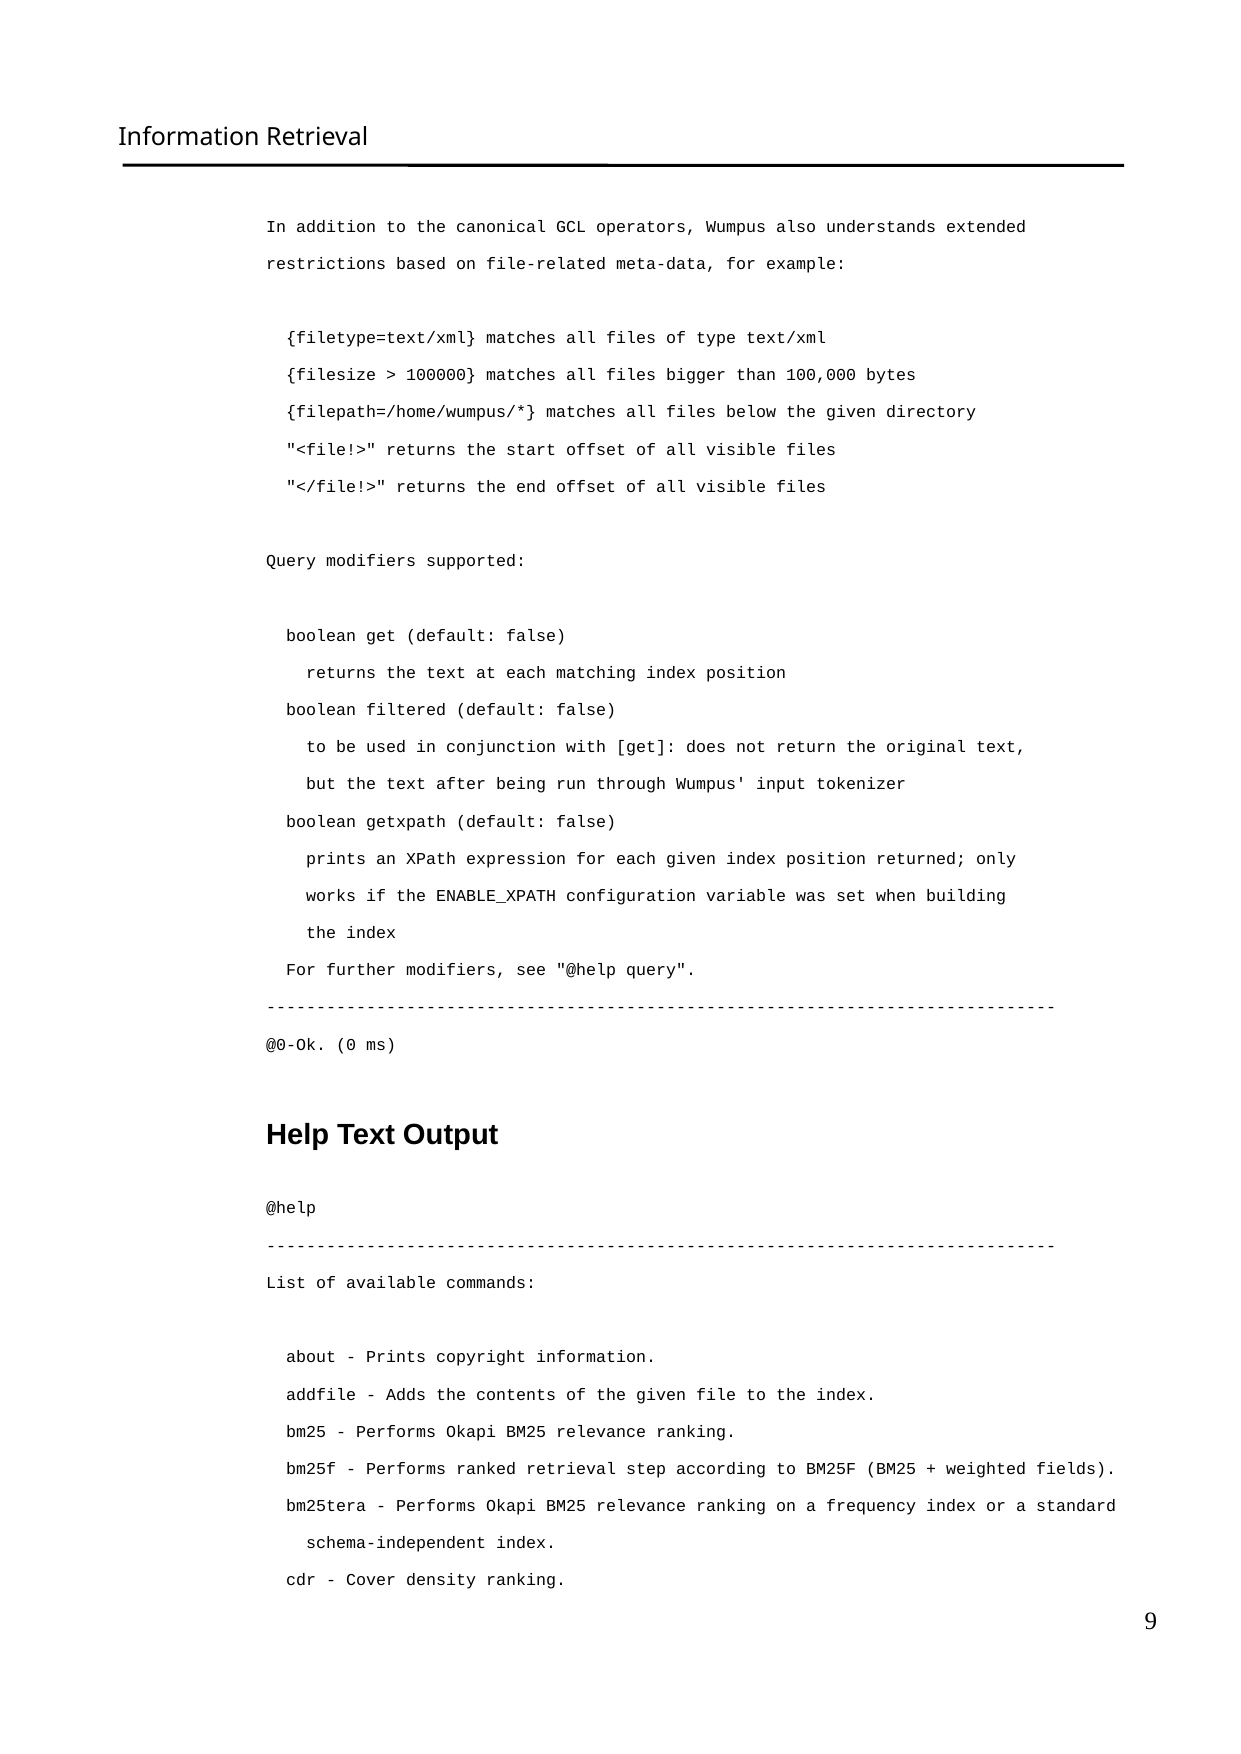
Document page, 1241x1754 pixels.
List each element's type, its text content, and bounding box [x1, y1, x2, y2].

text In addition to the canonical GCL operators, Wumpus also understands extended [266, 218, 1122, 237]
text prints an XPath expression for each given index position returned; only [266, 850, 1122, 869]
text boolean get (default: false) [266, 627, 1122, 646]
text boolean filtered (default: false) [266, 702, 1122, 720]
text "</file!>" returns the end offset of all visible files [266, 478, 1122, 497]
text @0-Ok. (0 ms) [266, 1036, 1122, 1055]
text restrictions based on file-related meta-data, for example: [266, 255, 1122, 274]
text addfile - Adds the contents of the given file to the index. [266, 1386, 1122, 1405]
text ------------------------------------------------------------------------------- [266, 1237, 1122, 1256]
subtitle Help Text Output [266, 1117, 1122, 1150]
text works if the ENABLE_XPATH configuration variable was set when building [266, 887, 1122, 906]
text schema-independent index. [266, 1535, 1122, 1554]
text {filetype=text/xml} matches all files of type text/xml [266, 330, 1122, 348]
text "<file!>" returns the start offset of all visible files [266, 441, 1122, 460]
text ------------------------------------------------------------------------------- [266, 999, 1122, 1018]
text to be used in conjunction with [get]: does not return the original text, [266, 739, 1122, 758]
text bm25f - Performs ranked retrieval step according to BM25F (BM25 + weighted fields). [266, 1460, 1122, 1479]
text about - Prints copyright information. [266, 1349, 1122, 1368]
text {filepath=/home/wumpus/*} matches all files below the given directory [266, 404, 1122, 423]
text For further modifiers, see "@help query". [266, 962, 1122, 981]
text bm25tera - Performs Okapi BM25 relevance ranking on a frequency index or a standard [266, 1498, 1122, 1516]
text @help [266, 1200, 1122, 1219]
text List of available commands: [266, 1274, 1122, 1293]
text cdr - Cover density ranking. [266, 1572, 1122, 1591]
text bm25 - Performs Okapi BM25 relevance ranking. [266, 1423, 1122, 1442]
text {filesize > 100000} matches all files bigger than 100,000 bytes [266, 367, 1122, 386]
text Query modifiers supported: [266, 553, 1122, 572]
text but the text after being run through Wumpus' input tokenizer [266, 776, 1122, 795]
text returns the text at each matching index position [266, 664, 1122, 683]
text boolean getxpath (default: false) [266, 813, 1122, 832]
text the index [266, 925, 1122, 943]
